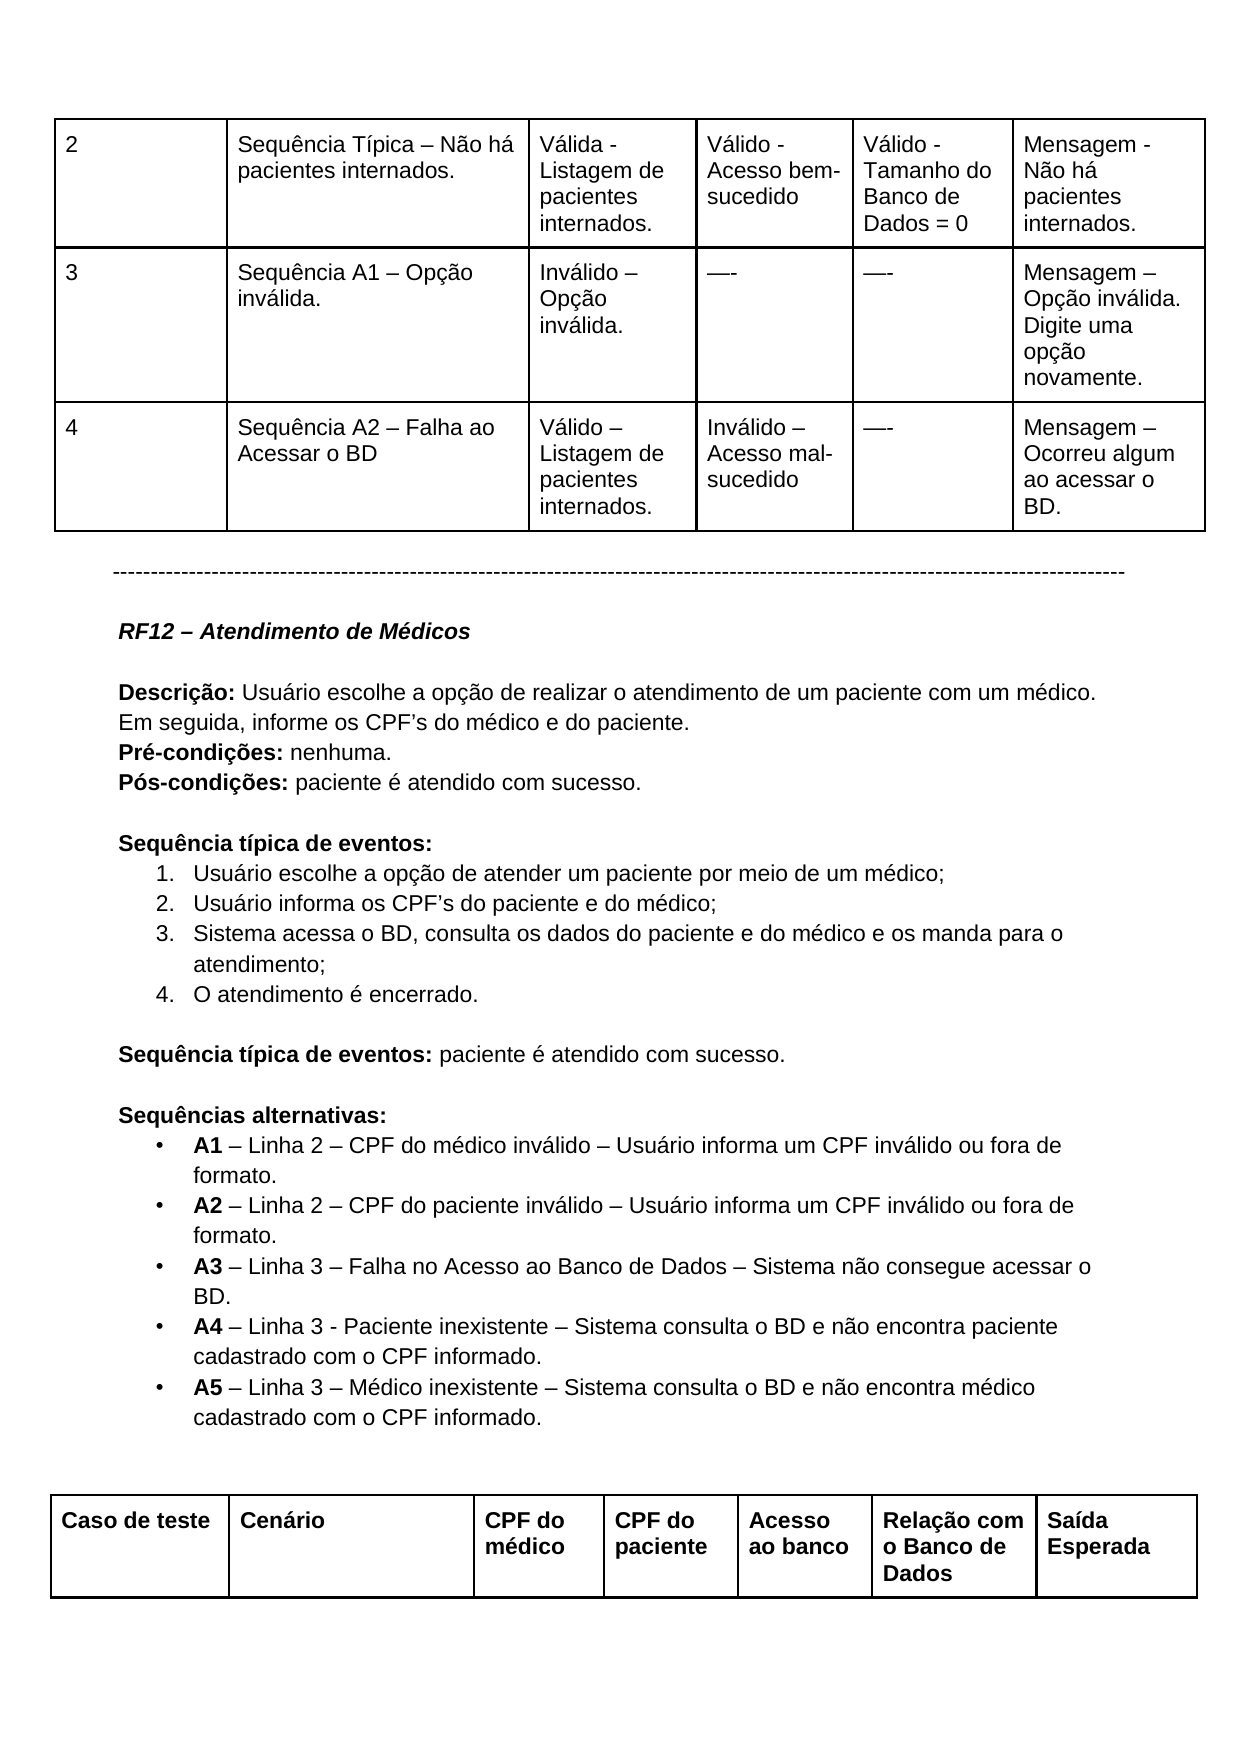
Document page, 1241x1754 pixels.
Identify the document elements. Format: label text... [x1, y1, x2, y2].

list A5 – Linha 3 – Médico inexistente – Sistema consulta o BD e não encontra médico cadastrado com o CPF informado. [156, 1373, 1122, 1430]
table_cell Inválido – Opção inválida. [530, 249, 695, 401]
table_cell —- [854, 249, 1012, 401]
list Usuário informa os CPF’s do paciente e do médico; [156, 890, 1122, 917]
table_cell Inválido – Acesso mal-sucedido [698, 403, 852, 529]
list A3 – Linha 3 – Falha no Acesso ao Banco de Dados – Sistema não consegue acessar o BD. [156, 1253, 1122, 1309]
table_header CPF do paciente [605, 1496, 737, 1596]
text ------------------------------------------------------------------------------------------------------------------------------------- [112, 558, 1134, 584]
table_cell 2 [56, 120, 226, 246]
table_cell Mensagem – Ocorreu algum ao acessar o BD. [1014, 403, 1204, 529]
text Pós-condições: paciente é atendido com sucesso. [118, 769, 1122, 796]
table_header CPF do médico [475, 1496, 603, 1596]
text Sequências alternativas: [118, 1102, 1122, 1128]
table_cell —- [854, 403, 1012, 529]
list Sistema acessa o BD, consulta os dados do paciente e do médico e os manda para o atendimento; [156, 920, 1122, 977]
list A1 – Linha 2 – CPF do médico inválido – Usuário informa um CPF inválido ou fora de formato. [156, 1132, 1122, 1188]
list A2 – Linha 2 – CPF do paciente inválido – Usuário informa um CPF inválido ou fora de formato. [156, 1192, 1122, 1249]
table_cell Válido - Tamanho do Banco de Dados = 0 [854, 120, 1012, 246]
table_header Acesso ao banco [739, 1496, 871, 1596]
table_cell Sequência A1 – Opção inválida. [228, 249, 528, 401]
text Pré-condições: nenhuma. [118, 739, 1122, 766]
table_header Caso de teste [52, 1496, 228, 1596]
table_cell Mensagem – Opção inválida. Digite uma opção novamente. [1014, 249, 1204, 401]
text Descrição: Usuário escolhe a opção de realizar o atendimento de um paciente com um médico. Em seguida, informe os CPF’s do médico e do paciente. [118, 679, 1122, 735]
table_cell 3 [56, 249, 226, 401]
table_cell Válido - Acesso bem-sucedido [698, 120, 852, 246]
text RF12 – Atendimento de Médicos [118, 618, 1122, 645]
list Usuário escolhe a opção de atender um paciente por meio de um médico; [156, 860, 1122, 886]
table_header Cenário [230, 1496, 473, 1596]
list O atendimento é encerrado. [156, 981, 1122, 1007]
table_header Relação com o Banco de Dados [873, 1496, 1035, 1596]
text Sequência típica de eventos: paciente é atendido com sucesso. [118, 1041, 1122, 1068]
table_cell Válida - Listagem de pacientes internados. [530, 120, 695, 246]
table_cell Mensagem - Não há pacientes internados. [1014, 120, 1204, 246]
list A4 – Linha 3 - Paciente inexistente – Sistema consulta o BD e não encontra paciente cadastrado com o CPF informado. [156, 1313, 1122, 1370]
table_header Saída Esperada [1038, 1496, 1196, 1596]
table_cell Sequência A2 – Falha ao Acessar o BD [228, 403, 528, 529]
table_cell 4 [56, 403, 226, 529]
table_cell Sequência Típica – Não há pacientes internados. [228, 120, 528, 246]
table_cell —- [698, 249, 852, 401]
table_cell Válido – Listagem de pacientes internados. [530, 403, 695, 529]
text Sequência típica de eventos: [118, 830, 1122, 856]
